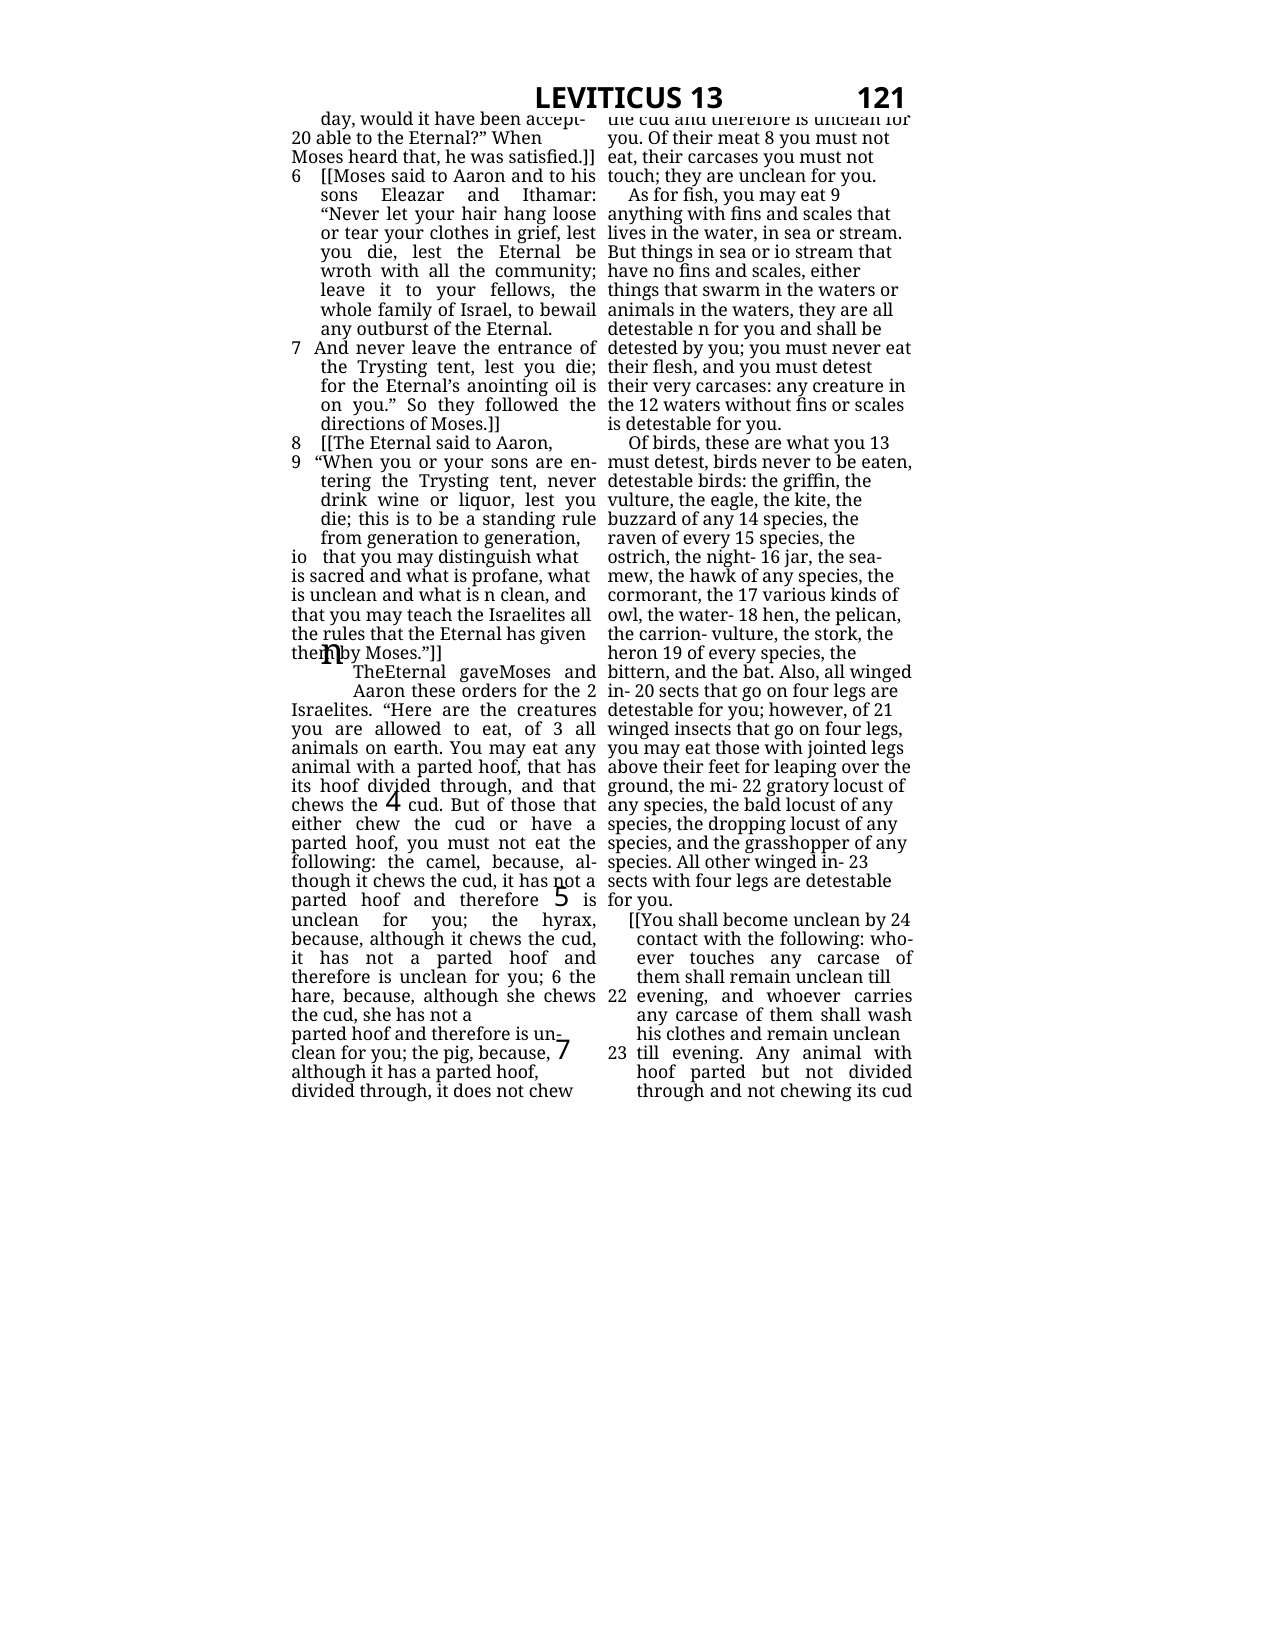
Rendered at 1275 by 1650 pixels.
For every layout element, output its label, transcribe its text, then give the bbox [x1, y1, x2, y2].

text the cud and therefore is unclean for you. Of their meat 8 you must not eat, their carcases you must not touch; they are unclean for you. [607, 110, 913, 186]
list [[Moses said to Aaron and to his sons Eleazar and Ithamar: “Never let your hair hang loose or tear your clothes in grief, lest you die, lest the Eternal be wroth with all the community; leave it to your fellows, the whole family of Israel, to bewail any outburst of the Eternal. [291, 167, 597, 339]
text parted hoof and therefore is un­clean for you; the pig, because, 7 although it has a parted hoof, divided through, it does not chew [291, 1025, 597, 1101]
text Of birds, these are what you 13 must detest, birds never to be eaten, detestable birds: the griffin, the vulture, the eagle, the kite, the buzzard of any 14 species, the raven of every 15 species, the ostrich, the night- 16 jar, the sea-mew, the hawk of any species, the cormorant, the 17 various kinds of owl, the water- 18 hen, the pelican, the carrion- vulture, the stork, the heron 19 of every species, the bittern, and the bat. Also, all winged in- 20 sects that go on four legs are de­testable for you; however, of 21 winged insects that go on four legs, you may eat those with jointed legs above their feet for leaping over the ground, the mi- 22 gratory locust of any species, the bald locust of any species, the dropping locust of any species, and the grasshopper of any species. All other winged in- 23 sects with four legs are detest­able for you. [607, 434, 913, 911]
text contact with the following: who­ever touches any carcase of them shall remain unclean till [636, 930, 913, 987]
text As for fish, you may eat 9 anything with fins and scales that lives in the water, in sea or stream. But things in sea or io stream that have no fins and scales, either things that swarm in the waters or animals in the waters, they are all detestable n for you and shall be detested by you; you must never eat their flesh, and you must detest their very carcases: any creature in the 12 waters without fins or scales is detestable for you. [607, 186, 913, 434]
text [[You shall become unclean by 24 [607, 911, 913, 930]
text io that you may distinguish what is sacred and what is profane, what is unclean and what is n clean, and that you may teach the Israelites all the rules that the Eternal has given them by Moses.”]] [291, 548, 597, 663]
list “When you or your sons are en­tering the Trysting tent, never drink wine or liquor, lest you die; this is to be a standing rule from generation to generation, [291, 453, 597, 548]
text day, would it have been accept- 20 able to the Eternal?” When Moses heard that, he was satisfied.]] [291, 110, 597, 167]
list till evening. Any animal with hoof parted but not divided through and not chewing its cud [607, 1044, 913, 1101]
list [[The Eternal said to Aaron, [291, 434, 597, 453]
list evening, and whoever carries any carcase of them shall wash his clothes and remain unclean [607, 987, 913, 1044]
text nTheEternal gaveMoses and Aaron these orders for the 2 Israelites. “Here are the crea­tures you are allowed to eat, of 3 all animals on earth. You may eat any animal with a parted hoof, that has its hoof divided through, and that chews the 4 cud. But of those that either chew the cud or have a parted hoof, you must not eat the fol­lowing: the camel, because, al­though it chews the cud, it has not a parted hoof and therefore 5 is unclean for you; the hyrax, because, although it chews the cud, it has not a parted hoof and therefore is unclean for you; 6 the hare, because, although she chews the cud, she has not a [291, 663, 597, 1025]
list And never leave the entrance of the Trysting tent, lest you die; for the Eternal’s anointing oil is on you.” So they followed the directions of Moses.]] [291, 339, 597, 434]
